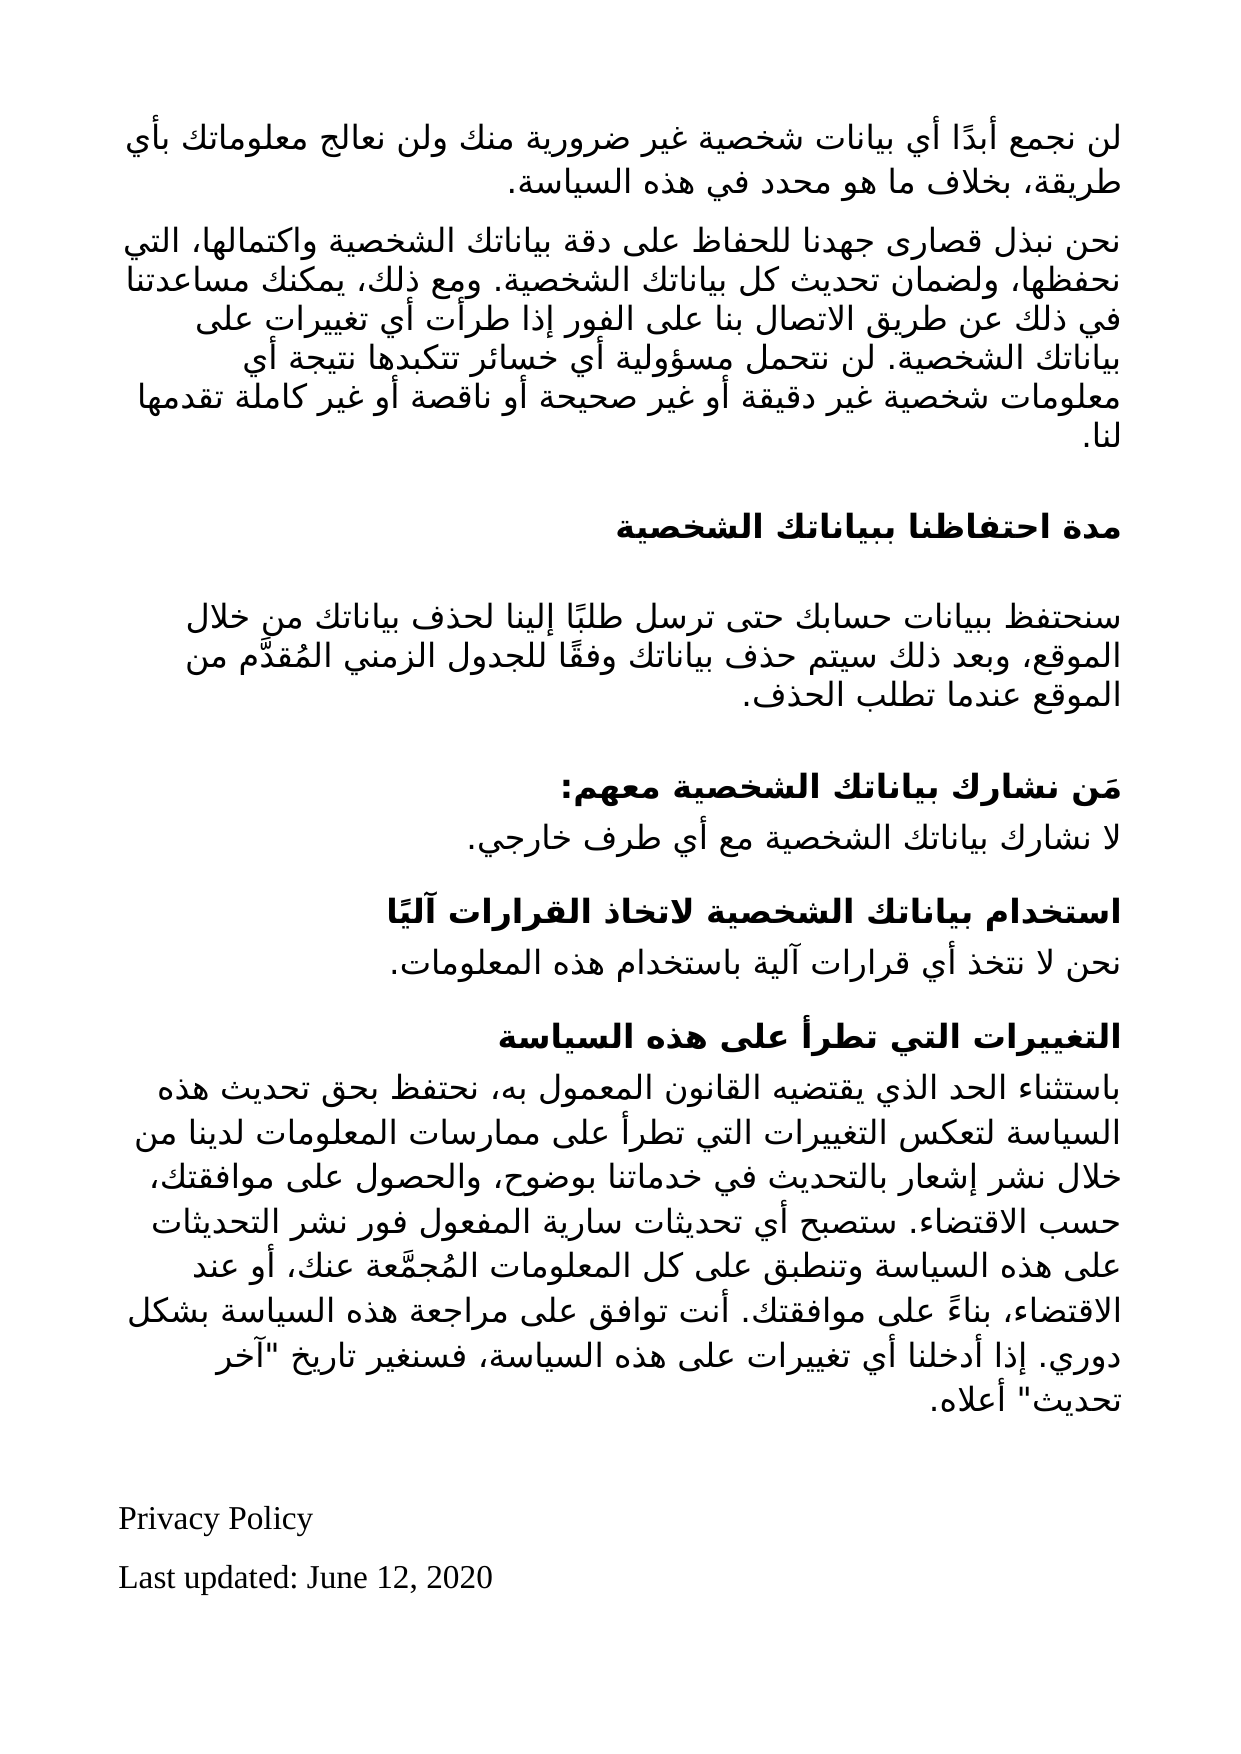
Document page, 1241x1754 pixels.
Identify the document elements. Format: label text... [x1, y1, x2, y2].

text Privacy Policy [118, 1498, 1122, 1537]
subtitle استخدام بياناتك الشخصية لاتخاذ القرارات آليًا [118, 892, 1122, 931]
subtitle التغييرات التي تطرأ على هذه السياسة [118, 1017, 1122, 1056]
text نحن نبذل قصارى جهدنا للحفاظ على دقة بياناتك الشخصية واكتمالها، التي نحفظها، ولضمان تحديث كل بياناتك الشخصية. ومع ذلك، يمكنك مساعدتنا في ذلك عن طريق الاتصال بنا على الفور إذا طرأت أي تغييرات على بياناتك الشخصية. لن نتحمل مسؤولية أي خسائر تتكبدها نتيجة أي معلومات شخصية غير دقيقة أو غير صحيحة أو ناقصة أو غير كاملة تقدمها لنا. [118, 222, 1122, 455]
text نحن لا نتخذ أي قرارات آلية باستخدام هذه المعلومات. [118, 943, 1122, 982]
text لا نشارك بياناتك الشخصية مع أي طرف خارجي. [118, 818, 1122, 857]
text باستثناء الحد الذي يقتضيه القانون المعمول به، نحتفظ بحق تحديث هذه السياسة لتعكس التغييرات التي تطرأ على ممارسات المعلومات لدينا من خلال نشر إشعار بالتحديث في خدماتنا بوضوح، والحصول على موافقتك، حسب الاقتضاء. ستصبح أي تحديثات سارية المفعول فور نشر التحديثات على هذه السياسة وتنطبق على كل المعلومات المُجمَّعة عنك، أو عند الاقتضاء، بناءً على موافقتك. أنت توافق على مراجعة هذه السياسة بشكل دوري. إذا أدخلنا أي تغييرات على هذه السياسة، فسنغير تاريخ "آخر تحديث" أعلاه. [118, 1069, 1122, 1419]
text لن نجمع أبدًا أي بيانات شخصية غير ضرورية منك ولن نعالج معلوماتك بأي طريقة، بخلاف ما هو محدد في هذه السياسة. [118, 118, 1122, 202]
text Last updated: June 12, 2020 [118, 1557, 1122, 1596]
subtitle مَن نشارك بياناتك الشخصية معهم: [118, 767, 1122, 806]
text سنحتفظ ببيانات حسابك حتى ترسل طلبًا إلينا لحذف بياناتك من خلال الموقع، وبعد ذلك سيتم حذف بياناتك وفقًا للجدول الزمني المُقدَّم من الموقع عندما تطلب الحذف. [118, 598, 1122, 714]
subtitle مدة احتفاظنا ببياناتك الشخصية [118, 508, 1122, 547]
